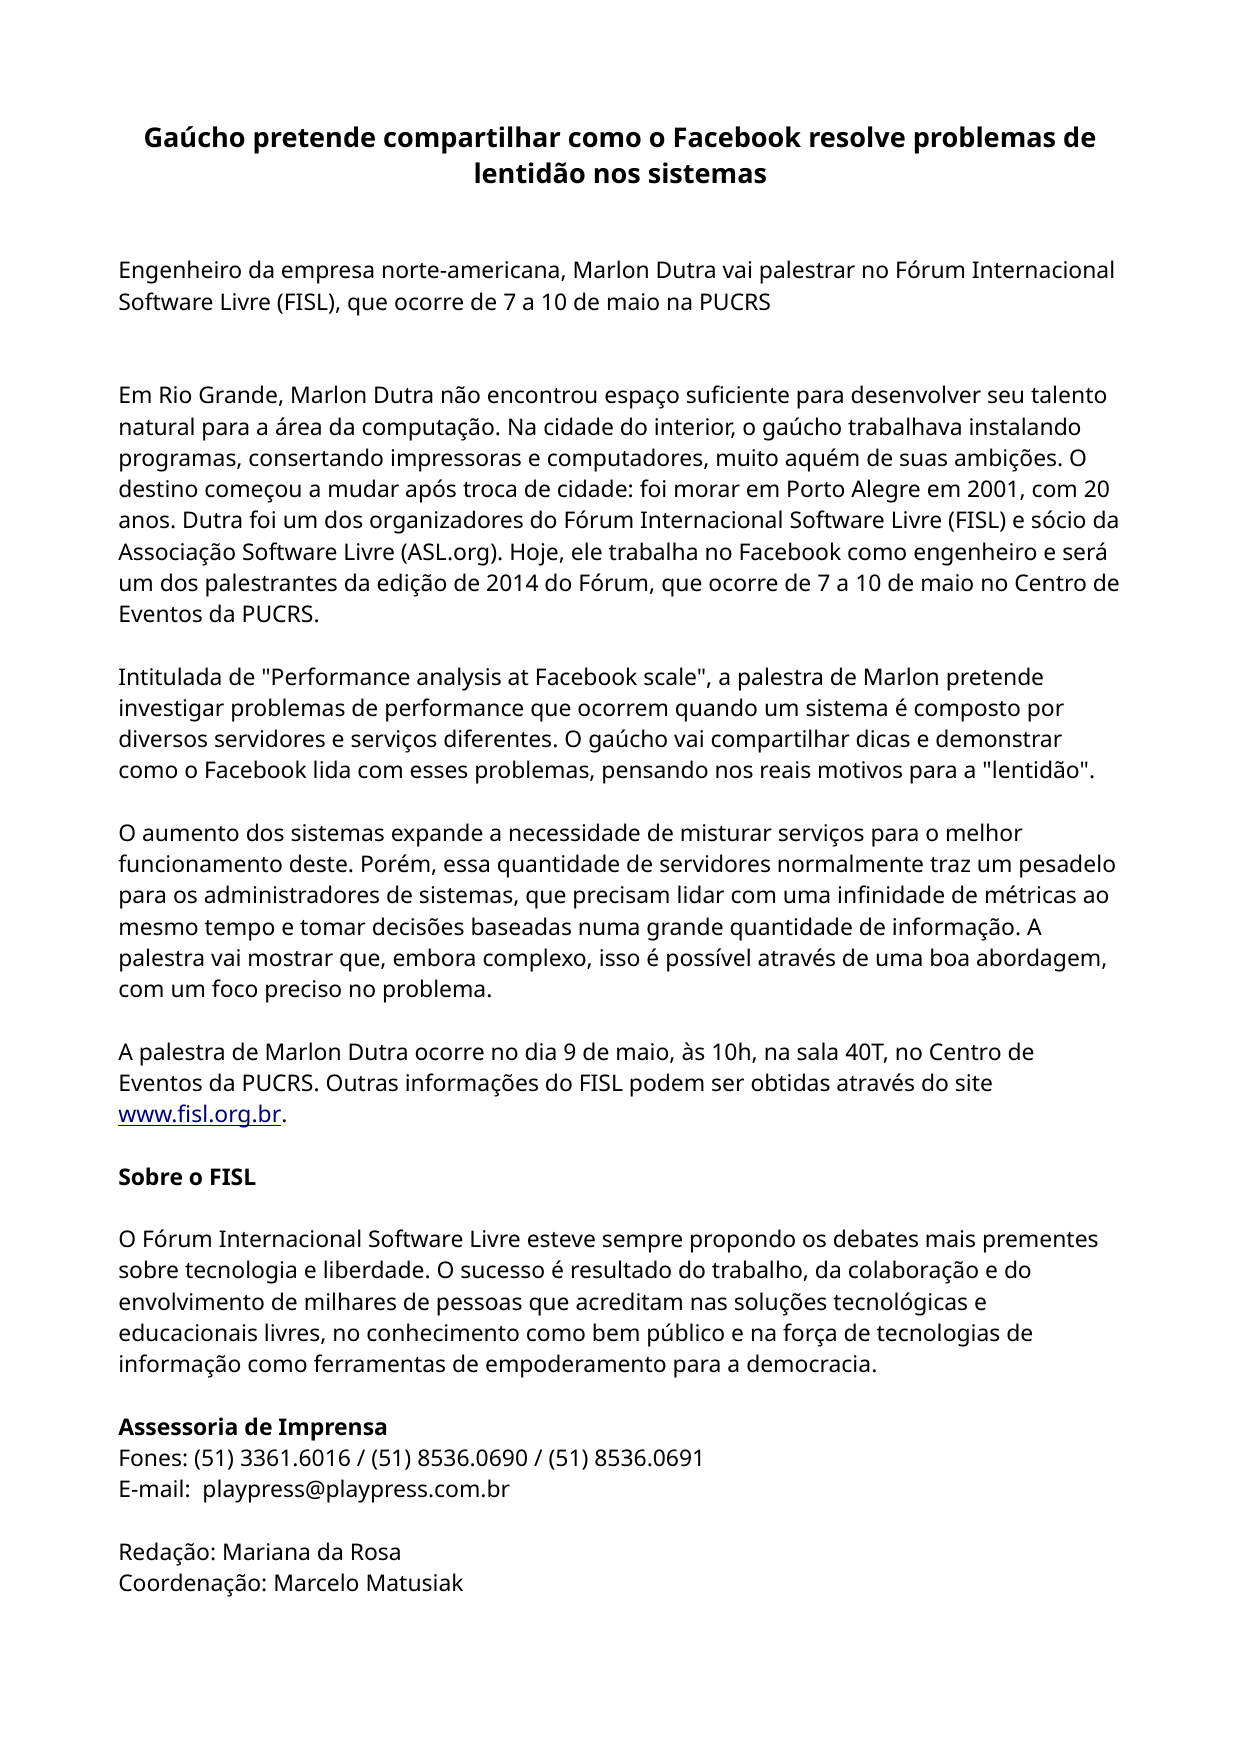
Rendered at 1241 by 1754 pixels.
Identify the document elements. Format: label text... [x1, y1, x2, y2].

text O Fórum Internacional Software Livre esteve sempre propondo os debates mais prementes sobre tecnologia e liberdade. O sucesso é resultado do trabalho, da colaboração e do envolvimento de milhares de pessoas que acreditam nas soluções tecnológicas e educacionais livres, no conhecimento como bem público e na força de tecnologias de informação como ferramentas de empoderamento para a democracia. [118, 1223, 1122, 1379]
text Assessoria de Imprensa [118, 1411, 1122, 1442]
text O aumento dos sistemas expande a necessidade de misturar serviços para o melhor funcionamento deste. Porém, essa quantidade de servidores normalmente traz um pesadelo para os administradores de sistemas, que precisam lidar com uma infinidade de métricas ao mesmo tempo e tomar decisões baseadas numa grande quantidade de informação. A palestra vai mostrar que, embora complexo, isso é possível através de uma boa abordagem, com um foco preciso no problema. [118, 817, 1122, 1004]
text Gaúcho pretende compartilhar como o Facebook resolve problemas de lentidão nos sistemas [118, 118, 1122, 192]
text A palestra de Marlon Dutra ocorre no dia 9 de maio, às 10h, na sala 40T, no Centro de Eventos da PUCRS. Outras informações do FISL podem ser obtidas através do site www.fisl.org.br. [118, 1036, 1122, 1129]
text Em Rio Grande, Marlon Dutra não encontrou espaço suficiente para desenvolver seu talento natural para a área da computação. Na cidade do interior, o gaúcho trabalhava instalando programas, consertando impressoras e computadores, muito aquém de suas ambições. O destino começou a mudar após troca de cidade: foi morar em Porto Alegre em 2001, com 20 anos. Dutra foi um dos organizadores do Fórum Internacional Software Livre (FISL) e sócio da Associação Software Livre (ASL.org). Hoje, ele trabalha no Facebook como engenheiro e será um dos palestrantes da edição de 2014 do Fórum, que ocorre de 7 a 10 de maio no Centro de Eventos da PUCRS. [118, 379, 1122, 629]
text Sobre o FISL [118, 1161, 1122, 1192]
text Coordenação: Marcelo Matusiak [118, 1567, 1122, 1598]
text Intitulada de "Performance analysis at Facebook scale", a palestra de Marlon pretende investigar problemas de performance que ocorrem quando um sistema é composto por diversos servidores e serviços diferentes. O gaúcho vai compartilhar dicas e demonstrar como o Facebook lida com esses problemas, pensando nos reais motivos para a "lentidão". [118, 661, 1122, 786]
text E-mail: playpress@playpress.com.br [118, 1473, 1122, 1504]
text Redação: Mariana da Rosa [118, 1536, 1122, 1567]
text Fones: (51) 3361.6016 / (51) 8536.0690 / (51) 8536.0691 [118, 1442, 1122, 1473]
text Engenheiro da empresa norte-americana, Marlon Dutra vai palestrar no Fórum Internacional Software Livre (FISL), que ocorre de 7 a 10 de maio na PUCRS [118, 254, 1122, 317]
